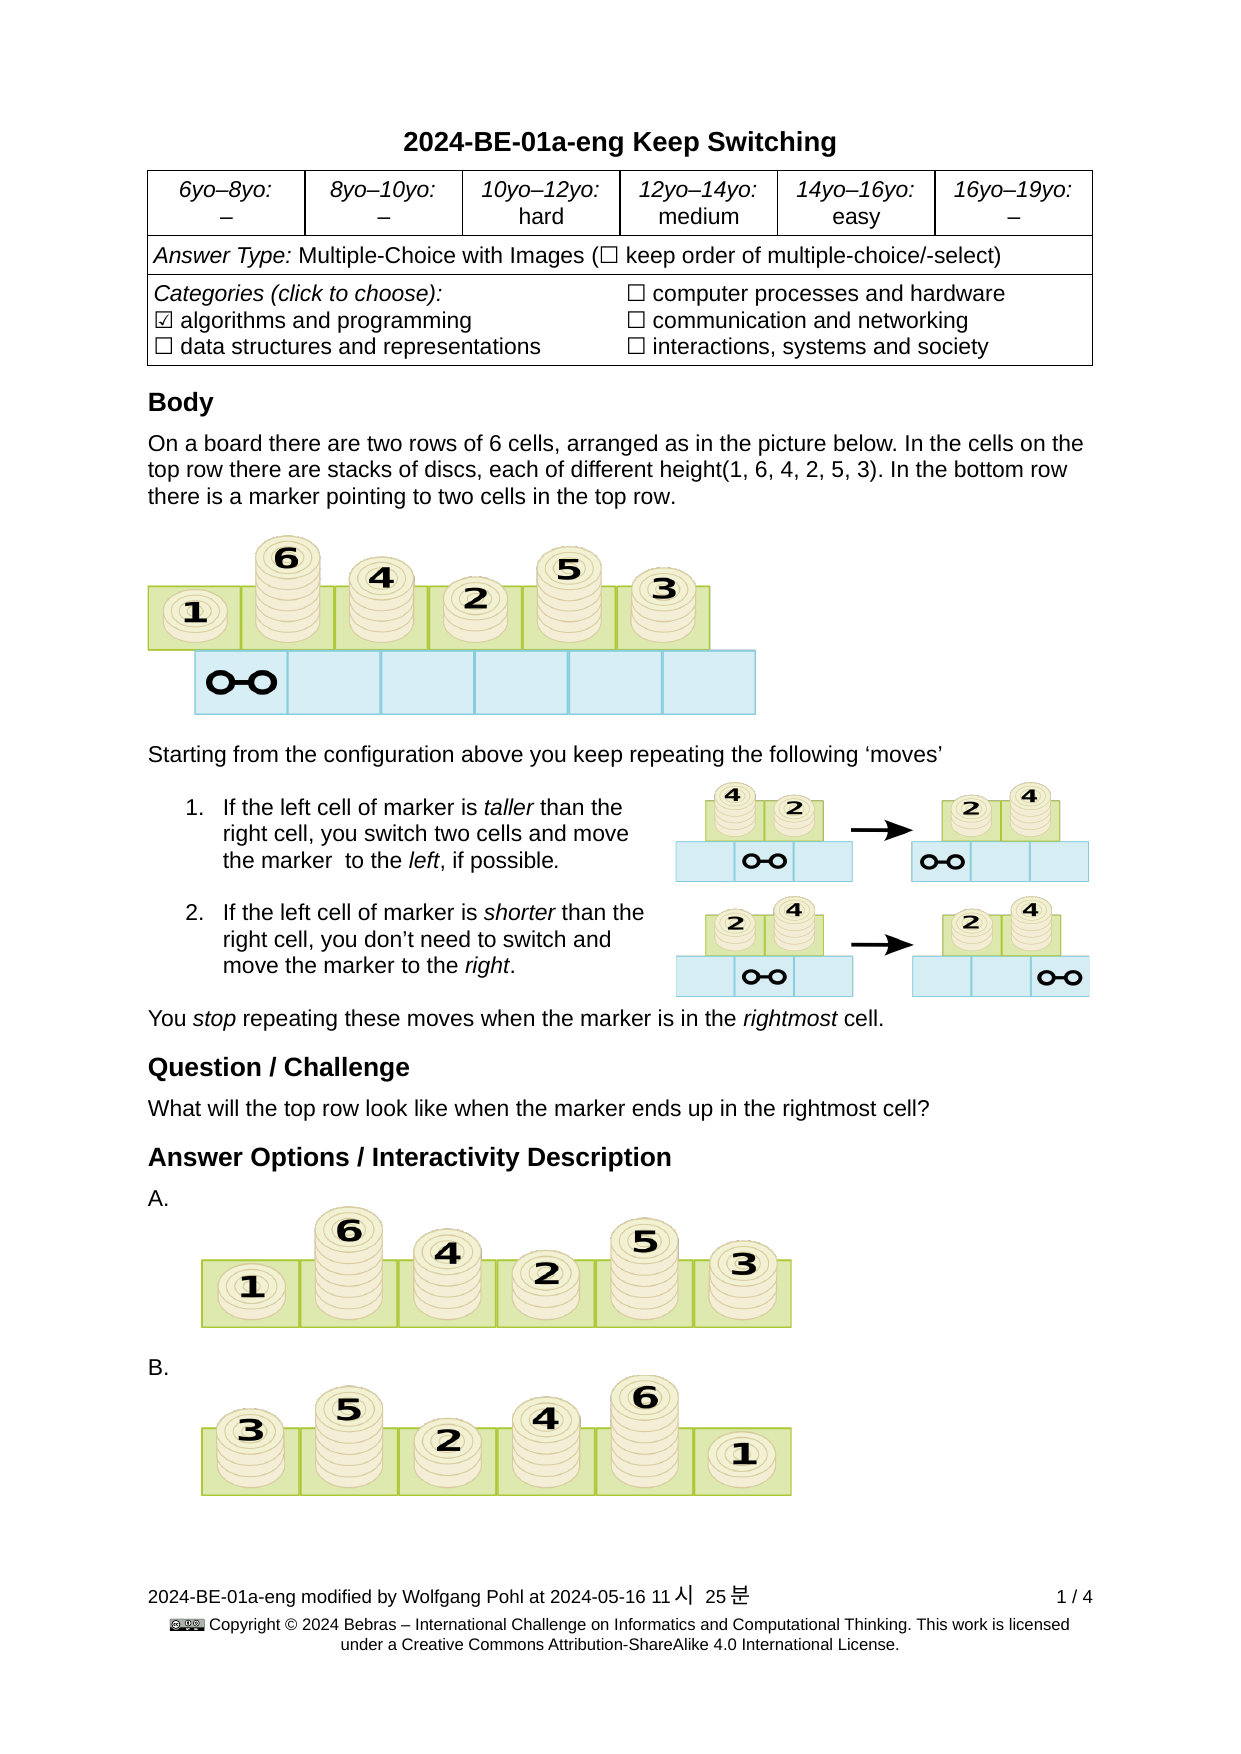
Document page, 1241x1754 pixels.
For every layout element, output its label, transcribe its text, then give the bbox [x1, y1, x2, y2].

list If the left cell of marker is shorter than the right cell, you don’t need to switch and move the marker to the right. [185, 899, 676, 978]
picture [201, 1375, 792, 1496]
list If the left cell of marker is taller than the right cell, you switch two cells and move the marker to the left, if possible. [185, 794, 675, 873]
text What will the top row look like when the marker ends up in the rightmost cell? [148, 1095, 1093, 1121]
text You stop repeating these moves when the marker is in the rightmost cell. [148, 1005, 1093, 1031]
table_header 14yo–16yo: easy [778, 171, 934, 235]
table_header 6yo–8yo: – [148, 171, 304, 235]
subtitle Question / Challenge [148, 1052, 1093, 1082]
table_cell Categories (click to choose): ☑ algorithms and programming ☐ data structures and representations [148, 275, 620, 365]
text On a board there are two rows of 6 cells, arranged as in the picture below. In the cells on the top row there are stacks of discs, each of different height(1, 6, 4, 2, 5, 3). In the bottom row there is a marker pointing to two cells in the top row. [148, 430, 1093, 509]
table_header 16yo–19yo: – [936, 171, 1092, 235]
table_cell ☐ computer processes and hardware ☐ communication and networking ☐ interactions, systems and society [620, 275, 1092, 365]
text A. [148, 1185, 1093, 1327]
picture [675, 782, 1089, 882]
subtitle 2024-BE-01a-eng Keep Switching [148, 125, 1093, 157]
picture [201, 1206, 792, 1328]
picture [147, 535, 756, 715]
subtitle Body [148, 387, 1093, 417]
text Starting from the configuration above you keep repeating the following ‘moves’ [148, 741, 1093, 767]
subtitle Answer Options / Interactivity Description [148, 1142, 1093, 1172]
table_header 12yo–14yo: medium [621, 171, 777, 235]
table_header 10yo–12yo: hard [463, 171, 619, 235]
text B. [148, 1353, 1093, 1496]
picture [676, 896, 1090, 997]
table_cell Answer Type: Multiple-Choice with Images (☐ keep order of multiple-choice/-select) [148, 236, 1092, 274]
table_header 8yo–10yo: – [306, 171, 462, 235]
